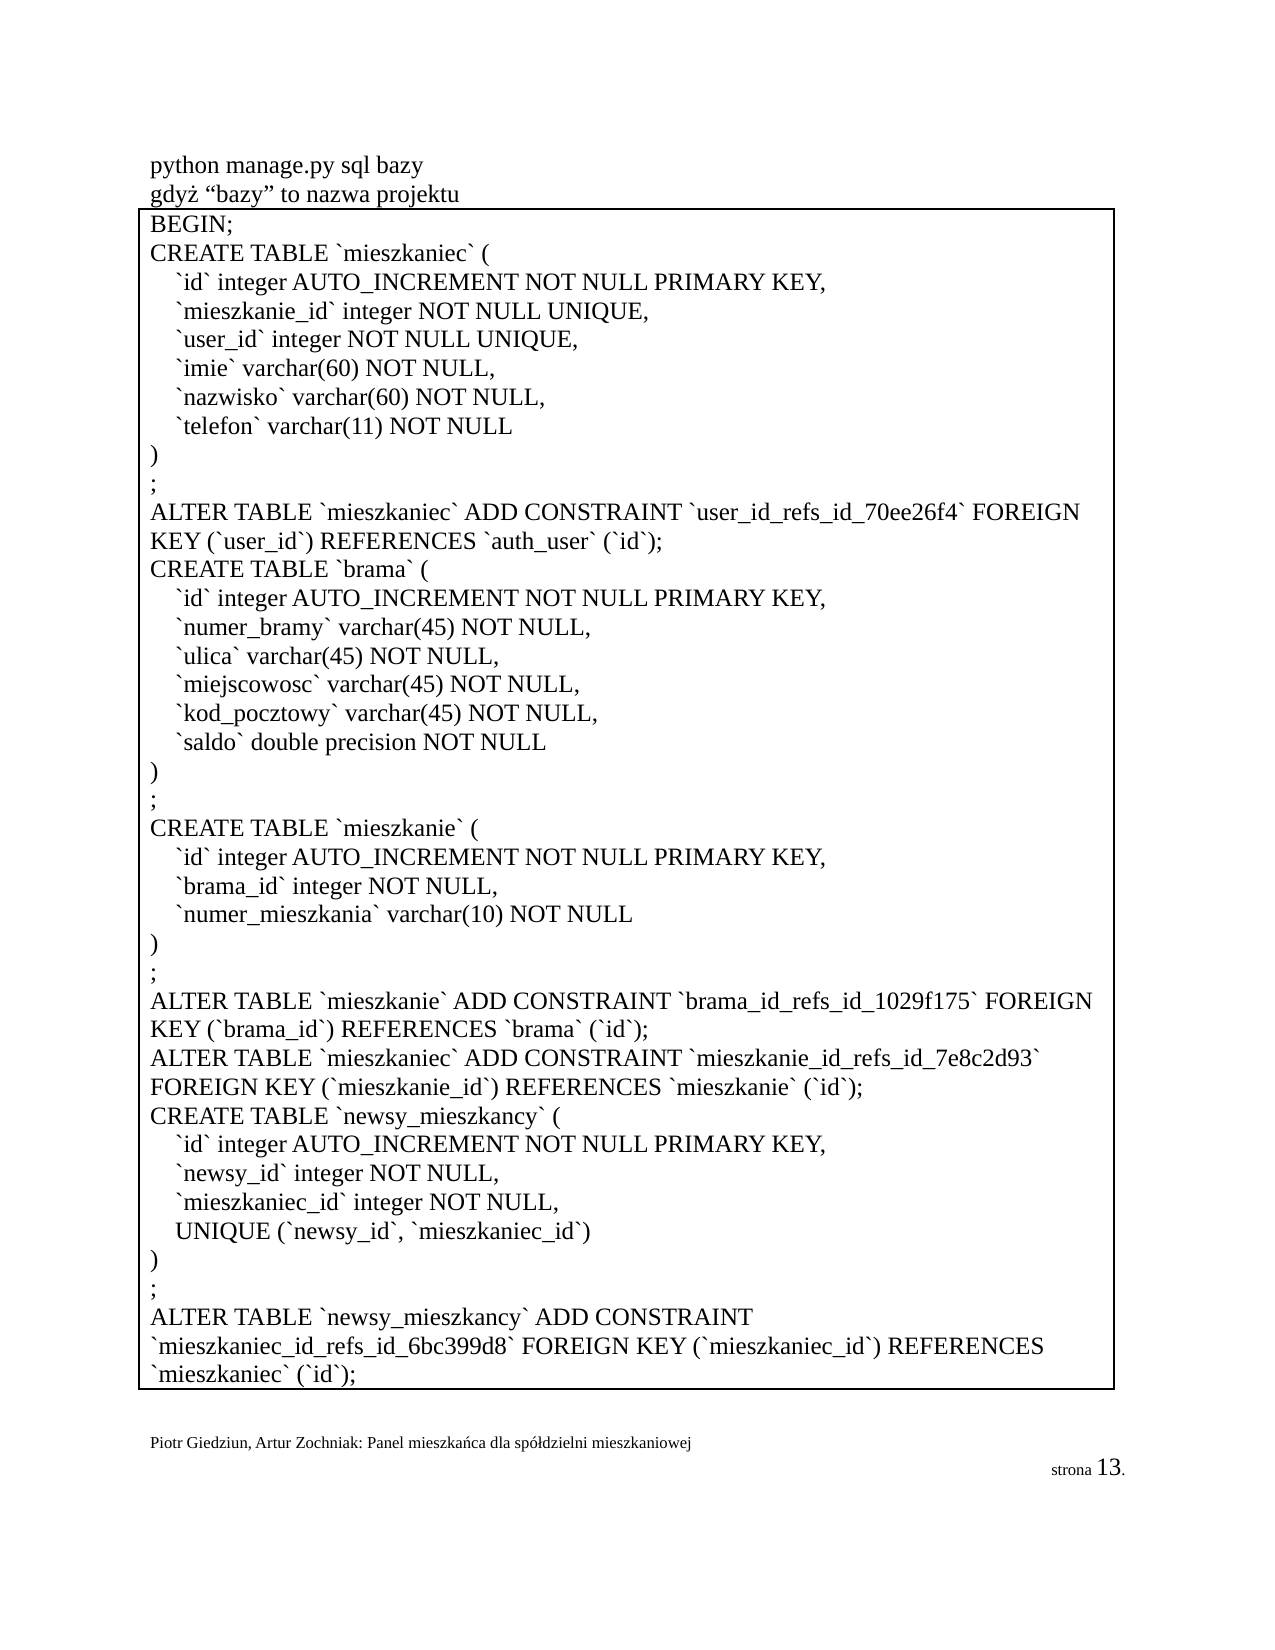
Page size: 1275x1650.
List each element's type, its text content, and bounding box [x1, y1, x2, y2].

table_header BEGIN; CREATE TABLE `mieszkaniec` ( `id` integer AUTO_INCREMENT NOT NULL PRIMARY KEY, `mieszkanie_id` integer NOT NULL UNIQUE, `user_id` integer NOT NULL UNIQUE, `imie` varchar(60) NOT NULL, `nazwisko` varchar(60) NOT NULL, `telefon` varchar(11) NOT NULL ) ; ALTER TABLE `mieszkaniec` ADD CONSTRAINT `user_id_refs_id_70ee26f4` FOREIGN KEY (`user_id`) REFERENCES `auth_user` (`id`); CREATE TABLE `brama` ( `id` integer AUTO_INCREMENT NOT NULL PRIMARY KEY, `numer_bramy` varchar(45) NOT NULL, `ulica` varchar(45) NOT NULL, `miejscowosc` varchar(45) NOT NULL, `kod_pocztowy` varchar(45) NOT NULL, `saldo` double precision NOT NULL ) ; CREATE TABLE `mieszkanie` ( `id` integer AUTO_INCREMENT NOT NULL PRIMARY KEY, `brama_id` integer NOT NULL, `numer_mieszkania` varchar(10) NOT NULL ) ; ALTER TABLE `mieszkanie` ADD CONSTRAINT `brama_id_refs_id_1029f175` FOREIGN KEY (`brama_id`) REFERENCES `brama` (`id`); ALTER TABLE `mieszkaniec` ADD CONSTRAINT `mieszkanie_id_refs_id_7e8c2d93` FOREIGN KEY (`mieszkanie_id`) REFERENCES `mieszkanie` (`id`); CREATE TABLE `newsy_mieszkancy` ( `id` integer AUTO_INCREMENT NOT NULL PRIMARY KEY, `newsy_id` integer NOT NULL, `mieszkaniec_id` integer NOT NULL, UNIQUE (`newsy_id`, `mieszkaniec_id`) ) ; ALTER TABLE `newsy_mieszkancy` ADD CONSTRAINT `mieszkaniec_id_refs_id_6bc399d8` FOREIGN KEY (`mieszkaniec_id`) REFERENCES `mieszkaniec` (`id`); [140, 210, 1113, 1388]
text python manage.py sql bazy [150, 150, 1125, 179]
text gdyż “bazy” to nazwa projektu [150, 179, 1125, 207]
